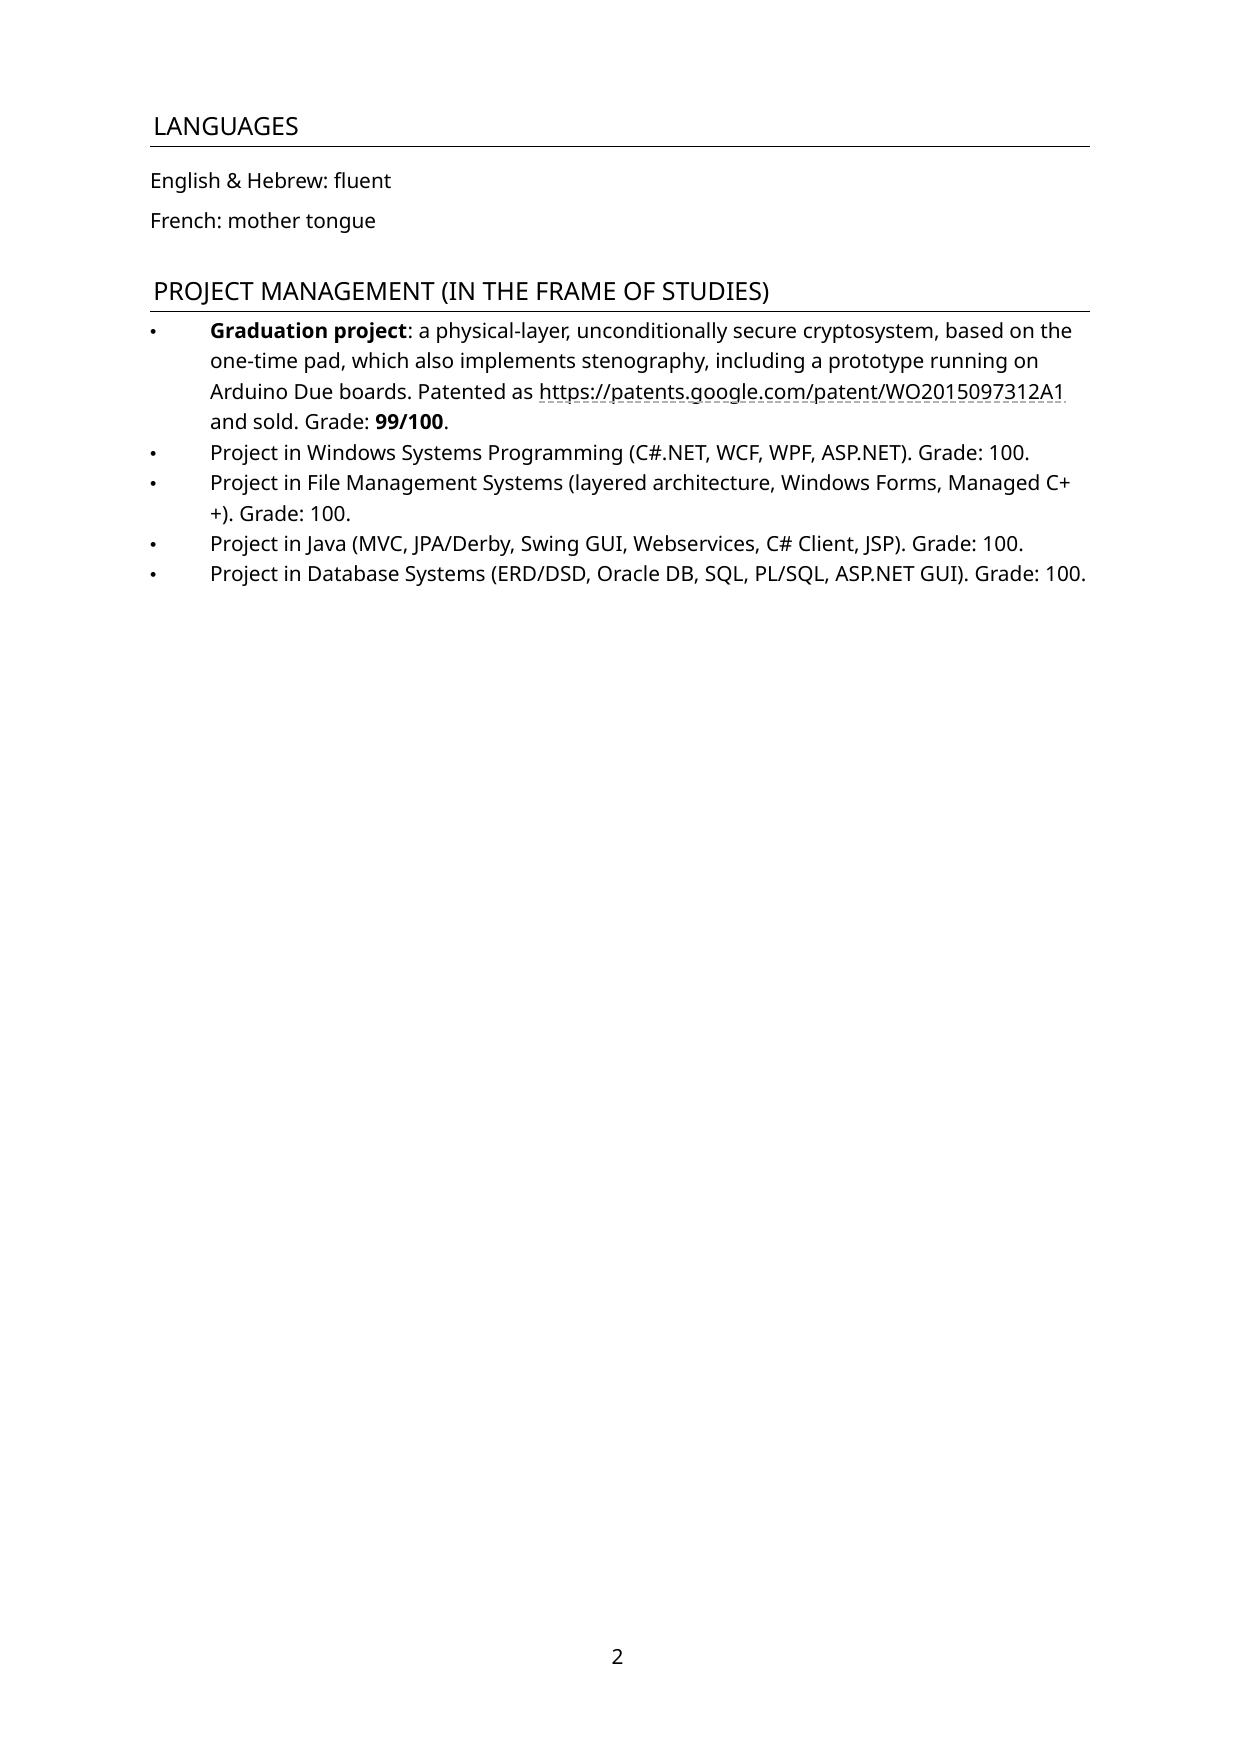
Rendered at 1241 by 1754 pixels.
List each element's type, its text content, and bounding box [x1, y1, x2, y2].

list Graduation project: a physical-layer, unconditionally secure cryptosystem, based on the one-time pad, which also implements stenography, including a prototype running on Arduino Due boards. Patented as https://patents.google.com/patent/WO2015097312A1 and sold. Grade: 99/100. [150, 316, 1090, 436]
subtitle Languages [150, 106, 1090, 146]
text French: mother tongue [150, 206, 1090, 234]
list Project in Database Systems (ERD/DSD, Oracle DB, SQL, PL/SQL, ASP.NET GUI). Grade: 100. [150, 559, 1090, 588]
list Project in Windows Systems Programming (C#.NET, WCF, WPF, ASP.NET). Grade: 100. [150, 438, 1090, 466]
subtitle Project management (in the frame of studies) [150, 271, 1090, 311]
list Project in File Management Systems (layered architecture, Windows Forms, Managed C++). Grade: 100. [150, 468, 1090, 527]
text English & Hebrew: fluent [150, 166, 1090, 195]
list Project in Java (MVC, JPA/Derby, Swing GUI, Webservices, C# Client, JSP). Grade: 100. [150, 529, 1090, 558]
